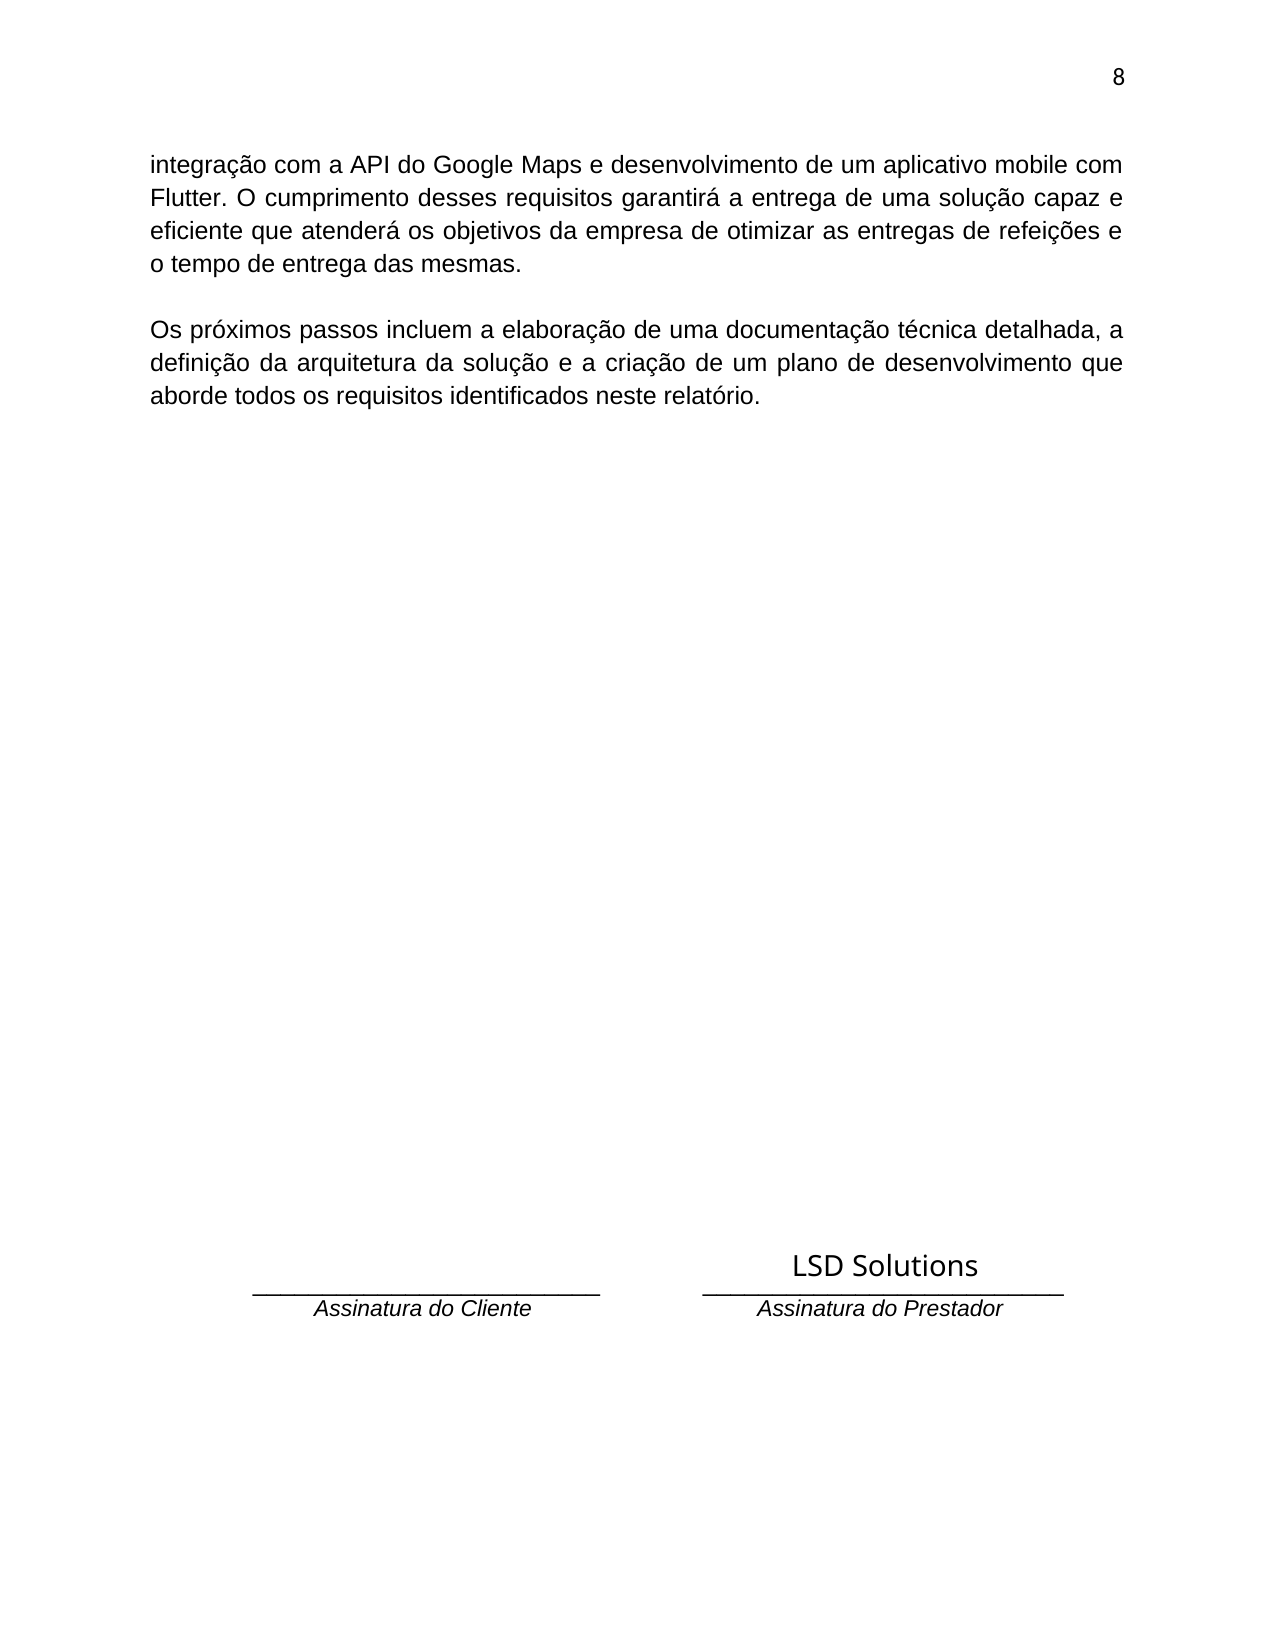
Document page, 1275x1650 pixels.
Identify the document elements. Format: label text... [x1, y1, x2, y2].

text integração com a API do Google Maps e desenvolvimento de um aplicativo mobile com Flutter. O cumprimento desses requisitos garantirá a entrega de uma solução capaz e eficiente que atenderá os objetivos da empresa de otimizar as entregas de refeições e o tempo de entrega das mesmas. [150, 150, 1125, 278]
text LSD Solutions [225, 1261, 1125, 1280]
text _________________________ __________________________ [150, 1280, 1125, 1295]
text Assinatura do Cliente Assinatura do Prestador [225, 1295, 1125, 1321]
text Os próximos passos incluem a elaboração de uma documentação técnica detalhada, a definição da arquitetura da solução e a criação de um plano de desenvolvimento que aborde todos os requisitos identificados neste relatório. [150, 315, 1125, 410]
